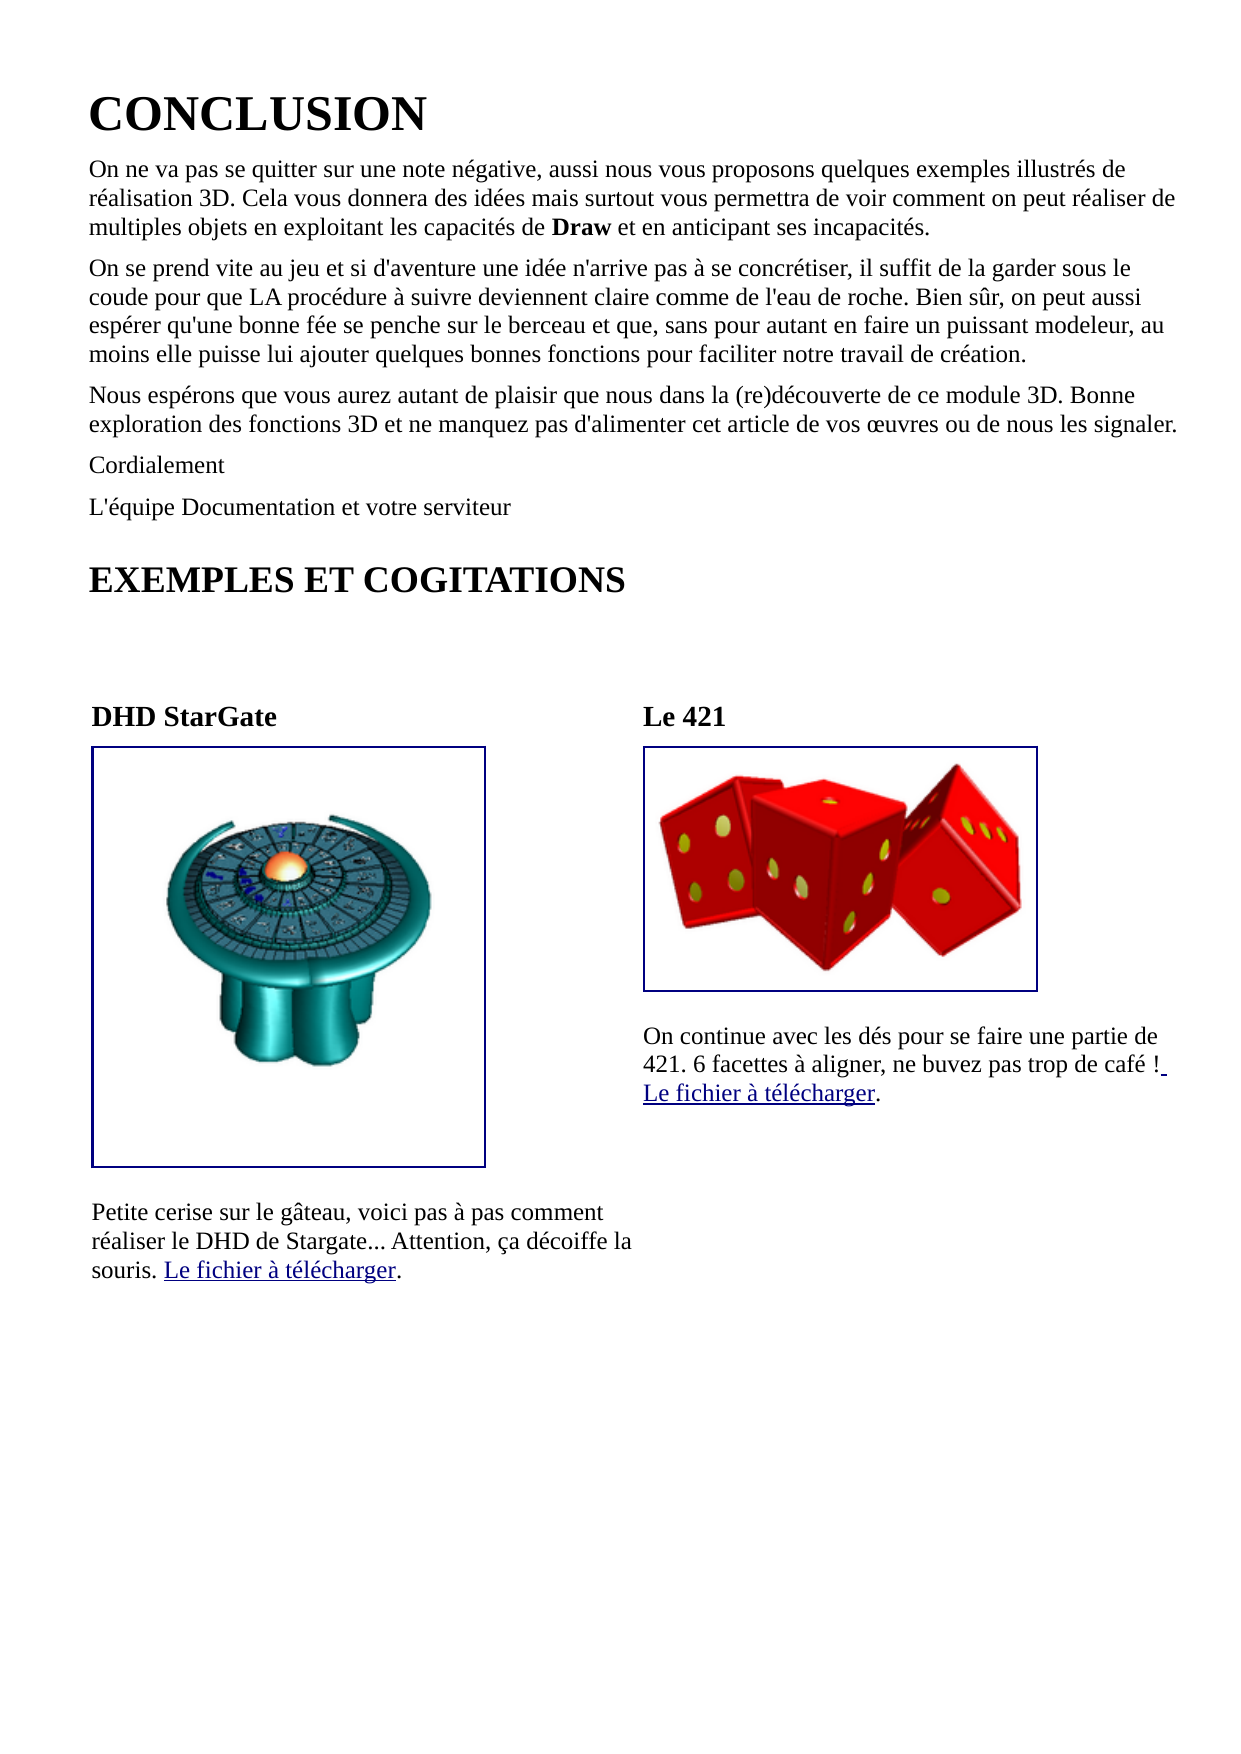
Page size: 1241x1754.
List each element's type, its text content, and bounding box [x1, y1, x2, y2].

subtitle EXEMPLES ET COGITATIONS [88, 558, 1181, 601]
picture [94, 748, 484, 1166]
table_cell [640, 1286, 1181, 1297]
subtitle CONCLUSION [88, 84, 1181, 142]
text L'équipe Documentation et votre serviteur [88, 492, 1181, 520]
text On ne va pas se quitter sur une note négative, aussi nous vous proposons quelques exemples illustrés de réalisation 3D. Cela vous donnera des idées mais surtout vous permettra de voir comment on peut réaliser de multiples objets en exploitant les capacités de Draw et en anticipant ses incapacités. [88, 154, 1181, 240]
text Cordialement [88, 450, 1181, 479]
text On se prend vite au jeu et si d'aventure une idée n'arrive pas à se concrétiser, il suffit de la garder sous le coude pour que LA procédure à suivre deviennent claire comme de l'eau de roche. Bien sûr, on peut aussi espérer qu'une bonne fée se penche sur le berceau et que, sans pour autant en faire un puissant modeleur, au moins elle puisse lui ajouter quelques bonnes fonctions pour faciliter notre travail de création. [88, 253, 1181, 368]
table_header Le 421 On continue avec les dés pour se faire une partie de 421. 6 facettes à aligner, ne buvez pas trop de café ! Le fichier à télécharger. [640, 614, 1181, 1286]
table_cell [89, 1286, 640, 1297]
text Nous espérons que vous aurez autant de plaisir que nous dans la (re)découverte de ce module 3D. Bonne exploration des fonctions 3D et ne manquez pas d'alimenter cet article de vos œuvres ou de nous les signaler. [88, 380, 1181, 438]
table_header DHD StarGate Petite cerise sur le gâteau, voici pas à pas comment réaliser le DHD de Stargate... Attention, ça décoiffe la souris. Le fichier à télécharger. [89, 614, 640, 1286]
picture [645, 748, 1036, 990]
